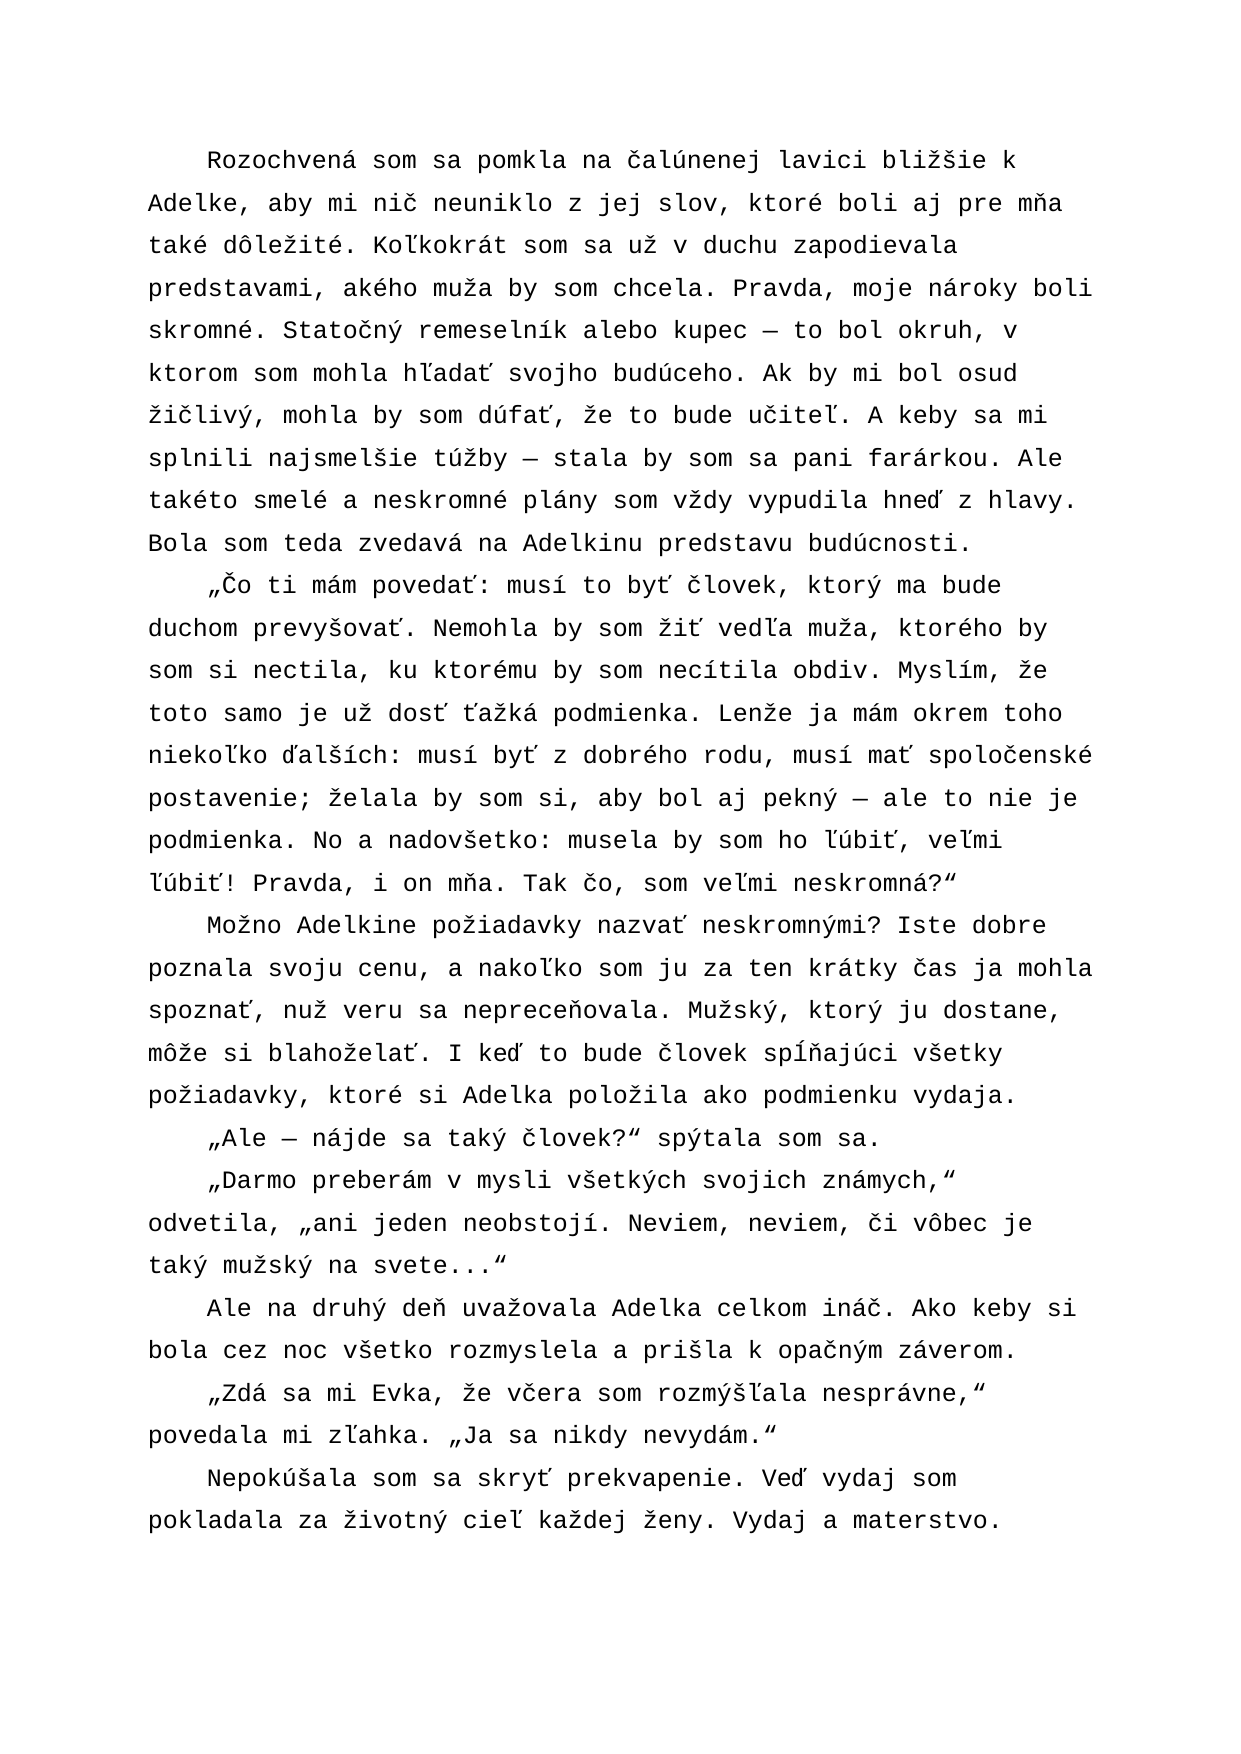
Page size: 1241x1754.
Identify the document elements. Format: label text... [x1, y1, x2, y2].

text „Darmo preberám v mysli všetkých svojich známych,“ odvetila, „ani jeden neobstojí. Neviem, neviem, či vôbec je taký mužský na svete...“ [148, 1168, 1093, 1281]
text Možno Adelkine požiadavky nazvať neskromnými? Iste dobre poznala svoju cenu, a nakoľko som ju za ten krátky čas ja mohla spoznať, nuž veru sa nepreceňovala. Mužský, ktorý ju dostane, môže si blahoželať. I keď to bude človek spĺňajúci všetky požiadavky, ktoré si Adelka položila ako podmienku vydaja. [148, 913, 1093, 1111]
text „Ale — nájde sa taký človek?“ spýtala som sa. [148, 1125, 1093, 1153]
text Ale na druhý deň uvažovala Adelka celkom ináč. Ako keby si bola cez noc všetko rozmyslela a prišla k opačným záverom. [148, 1295, 1093, 1366]
text „Čo ti mám povedať: musí to byť človek, ktorý ma bude duchom prevyšovať. Nemohla by som žiť vedľa muža, ktorého by som si nectila, ku ktorému by som necítila obdiv. Myslím, že toto samo je už dosť ťažká podmienka. Lenže ja mám okrem toho niekoľko ďalších: musí byť z dobrého rodu, musí mať spoločenské postavenie; želala by som si, aby bol aj pekný — ale to nie je podmienka. No a nadovšetko: musela by som ho ľúbiť, veľmi ľúbiť! Pravda, i on mňa. Tak čo, som veľmi neskromná?“ [148, 573, 1093, 898]
text Rozochvená som sa pomkla na čalúnenej lavici bližšie k Adelke, aby mi nič neuniklo z jej slov, ktoré boli aj pre mňa také dôležité. Koľkokrát som sa už v duchu zapodievala predstavami, akého muža by som chcela. Pravda, moje nároky boli skromné. Statočný remeselník alebo kupec — to bol okruh, v ktorom som mohla hľadať svojho budúceho. Ak by mi bol osud žičlivý, mohla by som dúfať, že to bude učiteľ. A keby sa mi splnili najsmelšie túžby — stala by som sa pani farárkou. Ale takéto smelé a neskromné plány som vždy vypudila hneď z hlavy. Bola som teda zvedavá na Adelkinu predstavu budúcnosti. [148, 148, 1093, 558]
text „Zdá sa mi Evka, že včera som rozmýšľala nesprávne,“ povedala mi zľahka. „Ja sa nikdy nevydám.“ [148, 1380, 1093, 1451]
text Nepokúšala som sa skryť prekvapenie. Veď vydaj som pokladala za životný cieľ každej ženy. Vydaj a materstvo. [148, 1465, 1093, 1536]
